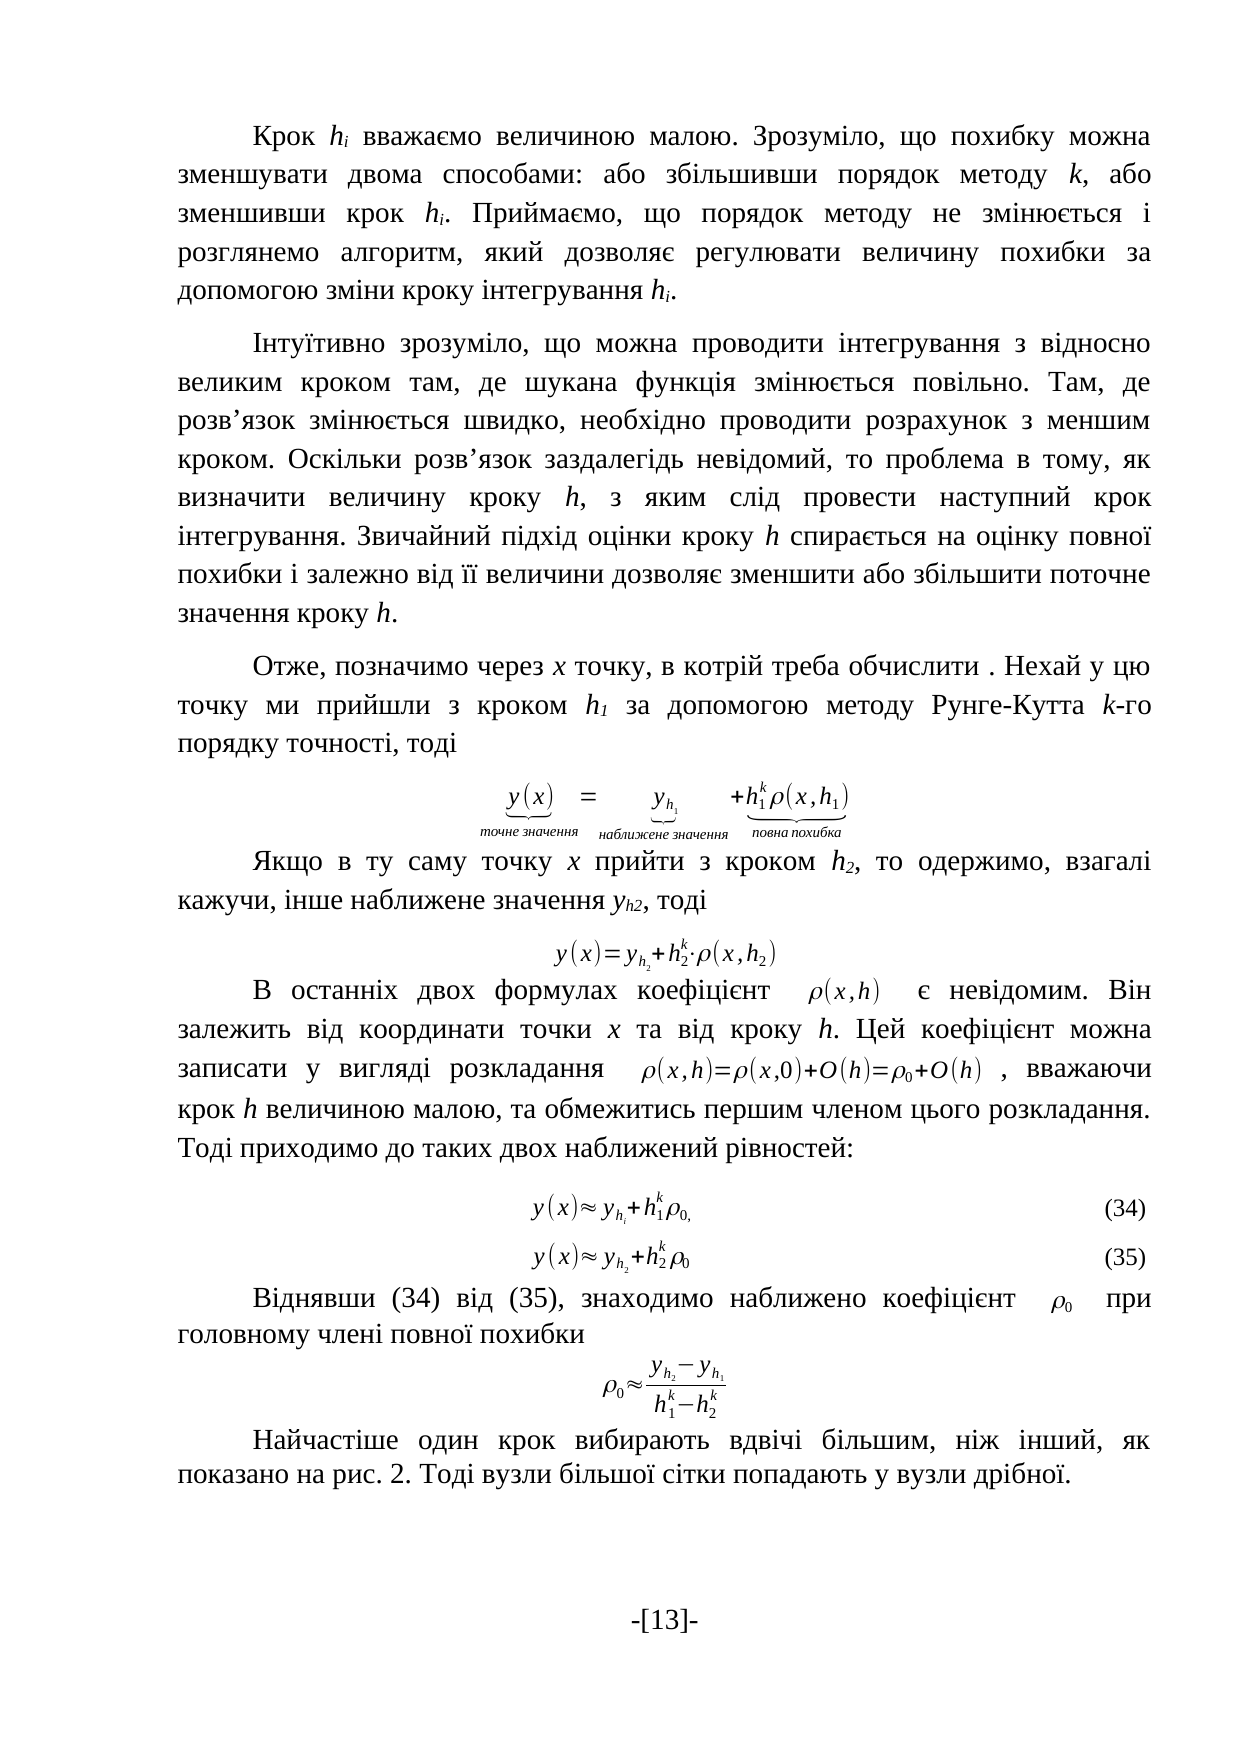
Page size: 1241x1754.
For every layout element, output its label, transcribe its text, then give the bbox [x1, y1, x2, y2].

text Отже, позначимо через x точку, в котрій треба обчислити . Нехай у цю точку ми прийшли з кроком h1 за допомогою методу Рунге-Кутта k-го порядку точності, тоді [177, 648, 1152, 759]
text Найчастіше один крок вибирають вдвічі більшим, ніж інший, як показано на рис. 2. Тоді вузли більшої сітки попадають у вузли дрібної. [177, 1422, 1152, 1489]
table_header (35) [1043, 1232, 1152, 1280]
table_header [177, 1183, 1043, 1232]
text Віднявши (34) від (35), знаходимо наближено коефіцієнт при головному члені повної похибки [177, 1280, 1152, 1350]
table_header (34) [1043, 1183, 1152, 1232]
text Інтуїтивно зрозуміло, що можна проводити інтегрування з відносно великим кроком там, де шукана функція змінюється повільно. Там, де розв’язок змінюється швидко, необхідно проводити розрахунок з меншим кроком. Оскільки розв’язок заздалегідь невідомий, то проблема в тому, як визначити величину кроку h, з яким слід провести наступний крок інтегрування. Звичайний підхід оцінки кроку h спирається на оцінку повної похибки і залежно від її величини дозволяє зменшити або збільшити поточне значення кроку h. [177, 325, 1152, 629]
text Якщо в ту саму точку x прийти з кроком h2, то одержимо, взагалі кажучи, інше наближене значення yh2, тоді [177, 843, 1152, 915]
text Крок hi вважаємо величиною малою. Зрозуміло, що похибку можна зменшувати двома способами: або збільшивши порядок методу k, або зменшивши крок hi. Приймаємо, що порядок методу не змінюється і розглянемо алгоритм, який дозволяє регулювати величину похибки за допомогою зміни кроку інтегрування hi. [177, 118, 1152, 306]
text В останніх двох формулах коефіцієнт є невідомим. Він залежить від координати точки x та від кроку h. Цей коефіцієнт можна записати у вигляді розкладання , вважаючи крок h величиною малою, та обмежитись першим членом цього розкладання. Тоді приходимо до таких двох наближений рівностей: [177, 972, 1152, 1163]
table_header [177, 1232, 1043, 1280]
